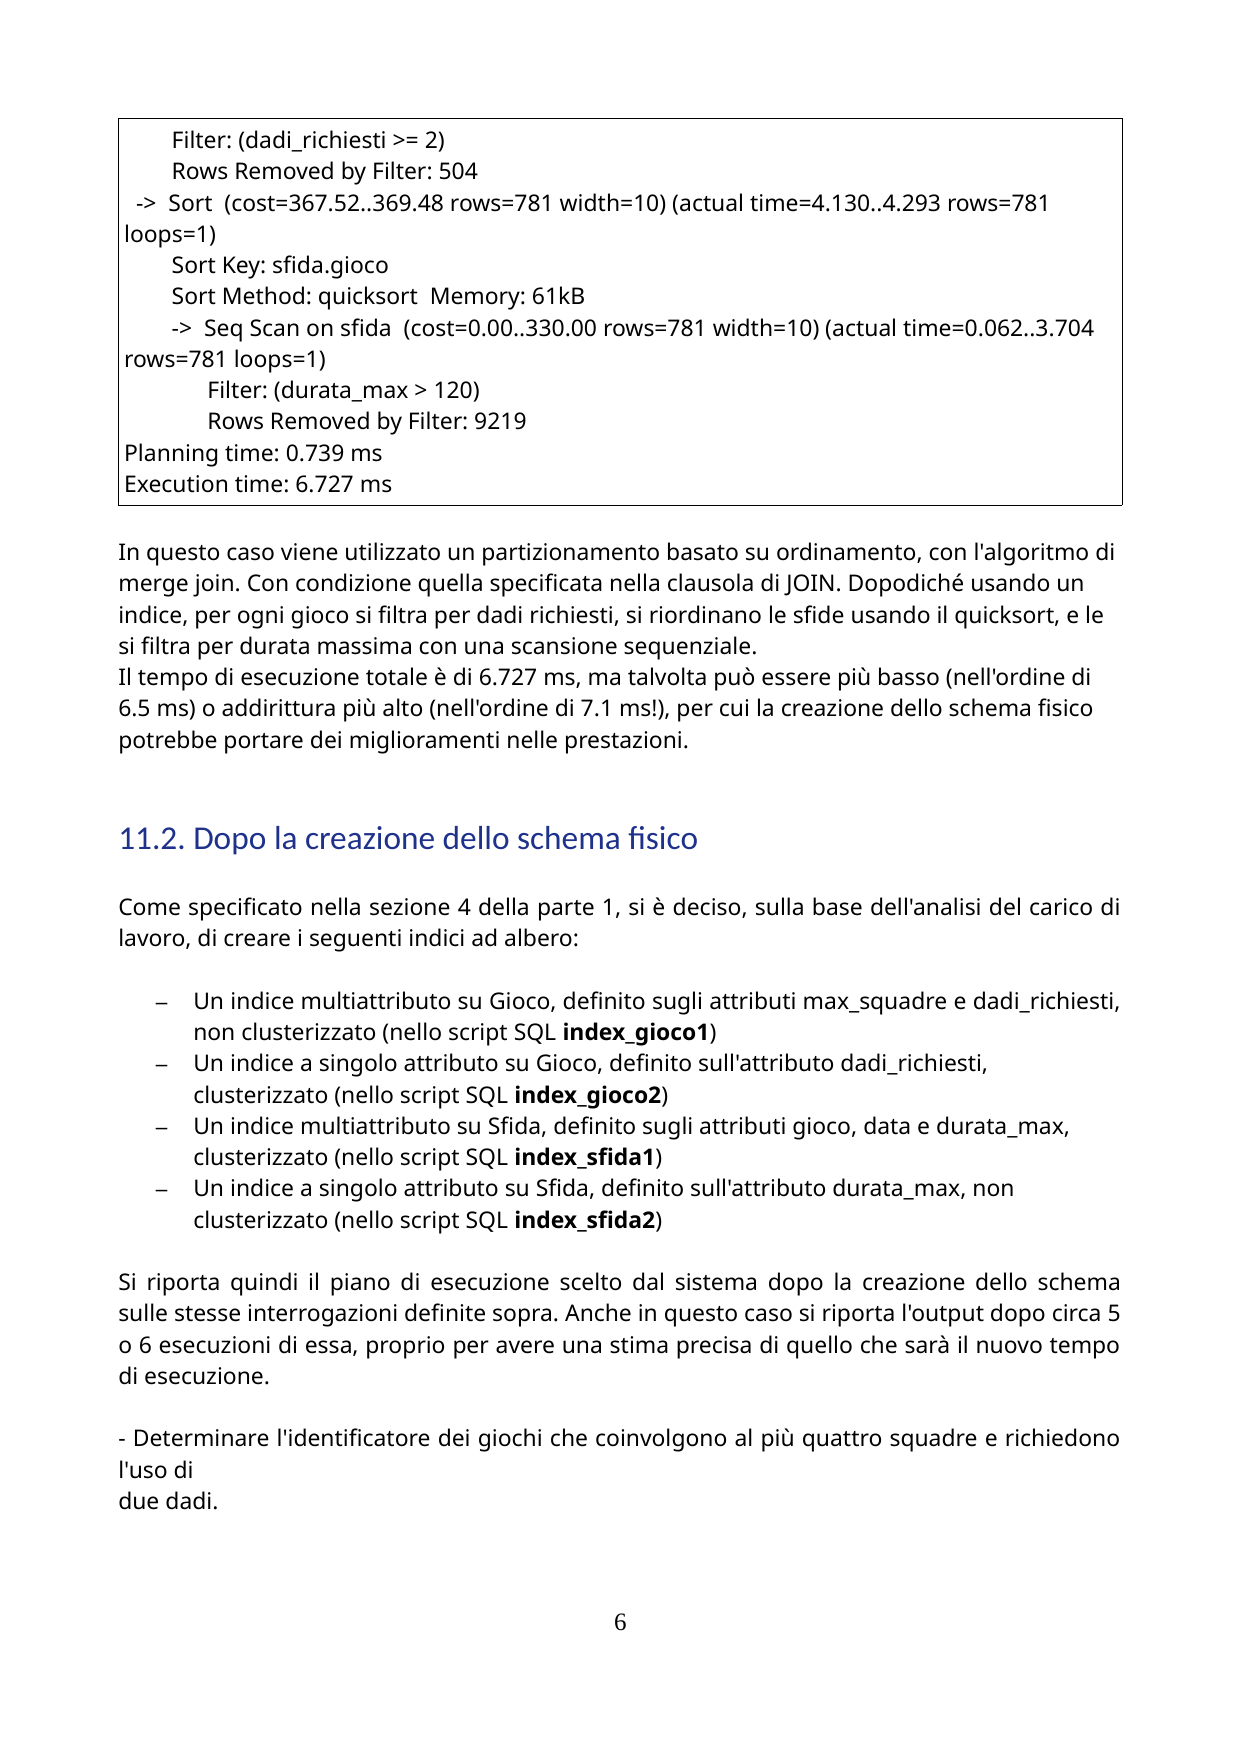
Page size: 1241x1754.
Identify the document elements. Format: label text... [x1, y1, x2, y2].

text Il tempo di esecuzione totale è di 6.727 ms, ma talvolta può essere più basso (nell'ordine di 6.5 ms) o addirittura più alto (nell'ordine di 7.1 ms!), per cui la creazione dello schema fisico potrebbe portare dei miglioramenti nelle prestazioni. [118, 661, 1122, 755]
list Un indice multiattributo su Gioco, definito sugli attributi max_squadre e dadi_richiesti, non clusterizzato (nello script SQL index_gioco1) [156, 985, 1122, 1047]
text Si riporta quindi il piano di esecuzione scelto dal sistema dopo la creazione dello schema sulle stesse interrogazioni definite sopra. Anche in questo caso si riporta l'output dopo circa 5 o 6 esecuzioni di essa, proprio per avere una stima precisa di quello che sarà il nuovo tempo di esecuzione. [118, 1266, 1122, 1391]
text - Determinare l'identificatore dei giochi che coinvolgono al più quattro squadre e richiedono l'uso di [118, 1422, 1122, 1485]
text due dadi. [118, 1485, 1122, 1516]
text Come specificato nella sezione 4 della parte 1, si è deciso, sulla base dell'analisi del carico di lavoro, di creare i seguenti indici ad albero: [118, 891, 1122, 953]
list Un indice a singolo attributo su Gioco, definito sull'attributo dadi_richiesti, clusterizzato (nello script SQL index_gioco2) [156, 1047, 1122, 1110]
table_header Filter: (dadi_richiesti >= 2) Rows Removed by Filter: 504 -> Sort (cost=367.52..369.48 rows=781 width=10) (actual time=4.130..4.293 rows=781 loops=1) Sort Key: sfida.gioco Sort Method: quicksort Memory: 61kB -> Seq Scan on sfida (cost=0.00..330.00 rows=781 width=10) (actual time=0.062..3.704 rows=781 loops=1) Filter: (durata_max > 120) Rows Removed by Filter: 9219 Planning time: 0.739 ms Execution time: 6.727 ms [119, 119, 1122, 505]
text In questo caso viene utilizzato un partizionamento basato su ordinamento, con l'algoritmo di merge join. Con condizione quella specificata nella clausola di JOIN. Dopodiché usando un indice, per ogni gioco si filtra per dadi richiesti, si riordinano le sfide usando il quicksort, e le si filtra per durata massima con una scansione sequenziale. [118, 536, 1122, 661]
text 11.2. Dopo la creazione dello schema fisico [118, 817, 1122, 858]
list Un indice a singolo attributo su Sfida, definito sull'attributo durata_max, non clusterizzato (nello script SQL index_sfida2) [156, 1172, 1122, 1235]
list Un indice multiattributo su Sfida, definito sugli attributi gioco, data e durata_max, clusterizzato (nello script SQL index_sfida1) [156, 1110, 1122, 1172]
